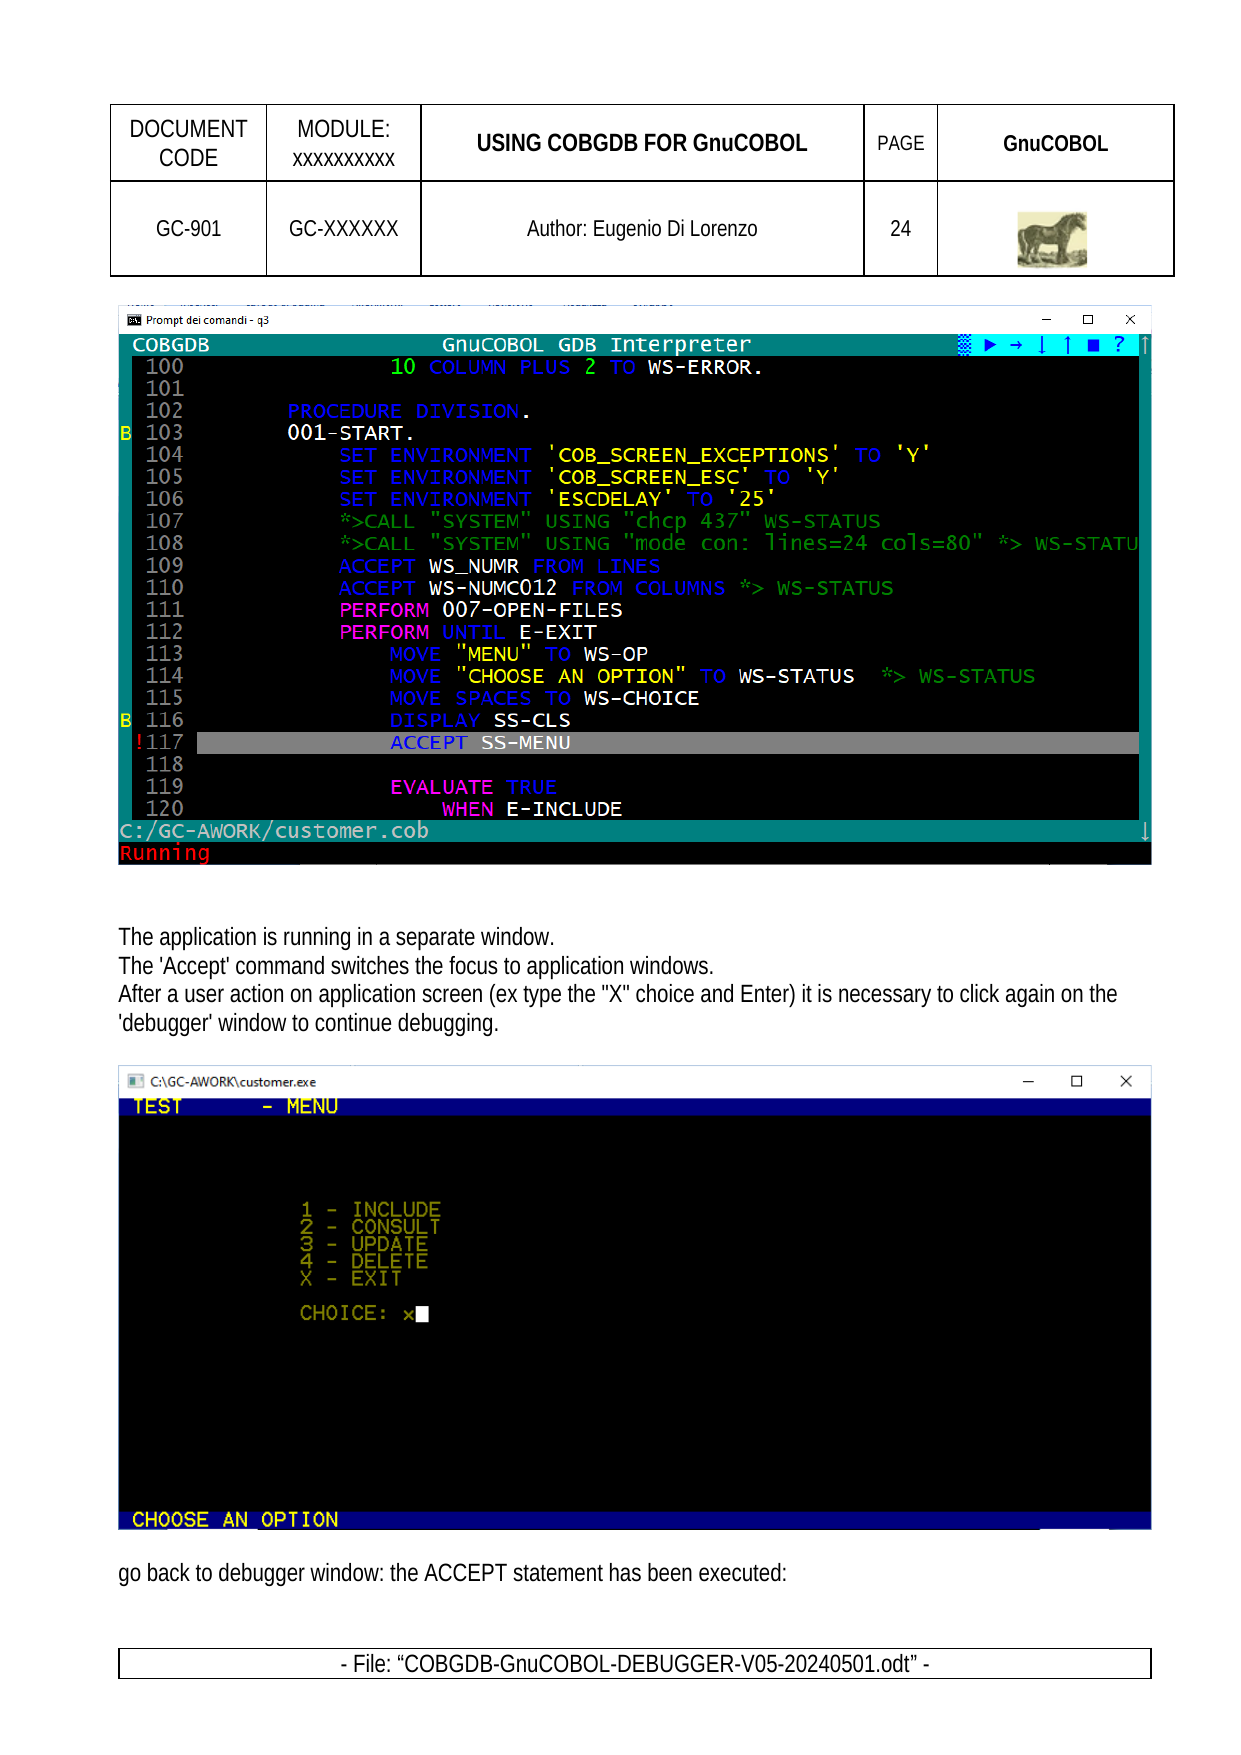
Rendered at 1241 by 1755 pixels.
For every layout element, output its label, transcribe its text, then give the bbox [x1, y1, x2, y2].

text After a user action on application screen (ex type the "X" choice and Enter) it is necessary to click again on the 'debugger' window to continue debugging. [118, 979, 1152, 1037]
text The application is running in a separate window. [118, 922, 1152, 951]
text go back to debugger window: the ACCEPT statement has been executed: [118, 1558, 1152, 1587]
text The 'Accept' command switches the focus to application windows. [118, 951, 1152, 979]
